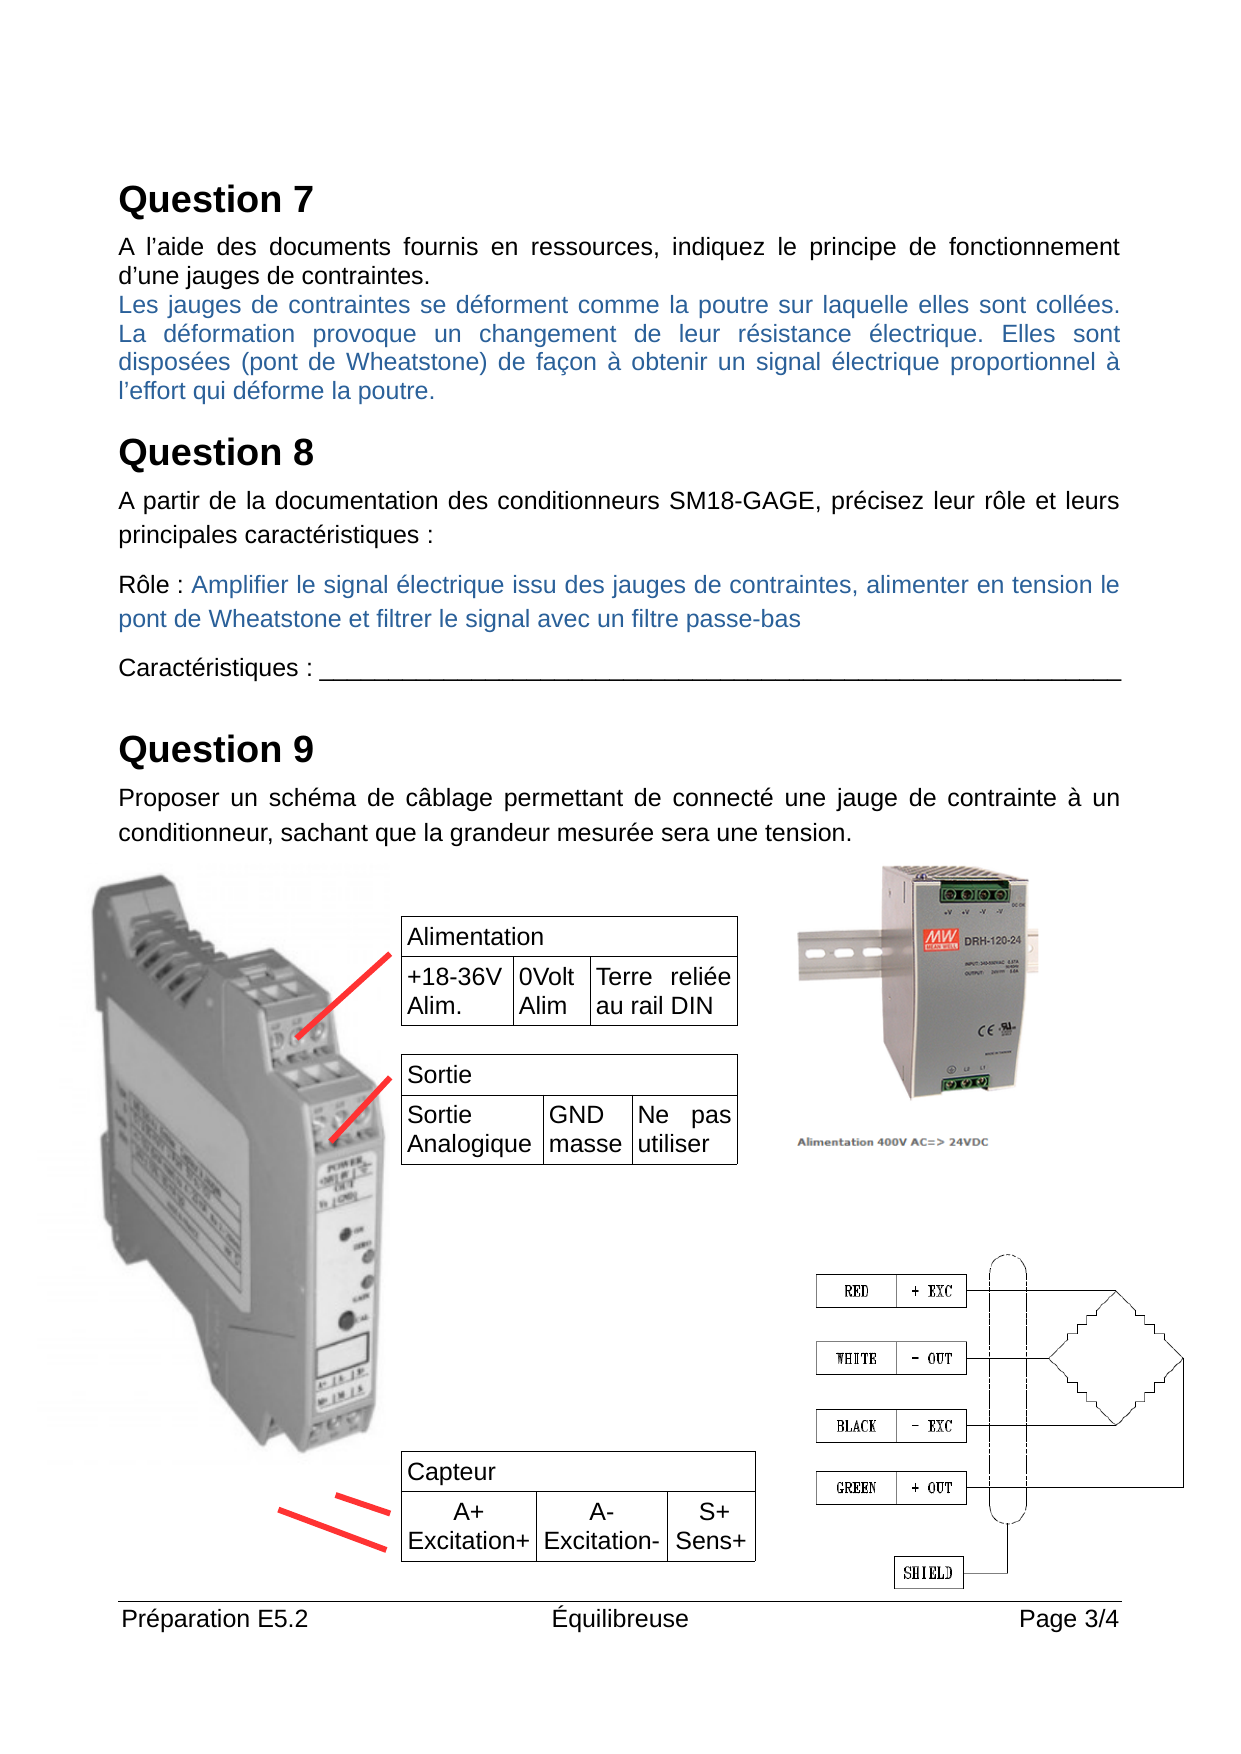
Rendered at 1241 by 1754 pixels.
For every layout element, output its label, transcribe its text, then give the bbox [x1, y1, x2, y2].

table_cell +18-36V Alim. [402, 957, 513, 1025]
table_cell S+ Sens+ [668, 1492, 755, 1561]
picture [36, 863, 391, 1470]
picture [796, 857, 1039, 1153]
table_cell 0Volt Alim [514, 957, 590, 1025]
subtitle Question 9 [118, 727, 1122, 771]
subtitle Question 8 [118, 430, 1122, 473]
table_header Alimentation [402, 917, 737, 956]
table_header Capteur [402, 1452, 755, 1491]
text Proposer un schéma de câblage permettant de connecté une jauge de contrainte à un conditionneur, sachant que la grandeur mesurée sera une tension. [118, 783, 1122, 847]
table_header Sortie [402, 1055, 737, 1094]
table_cell GND masse [544, 1096, 632, 1163]
text A partir de la documentation des conditionneurs SM18-GAGE, précisez leur rôle et leurs principales caractéristiques : [118, 486, 1122, 549]
text Caractéristiques : [118, 653, 1122, 682]
text Les jauges de contraintes se déforment comme la poutre sur laquelle elles sont collées. La déformation provoque un changement de leur résistance électrique. Elles sont disposées (pont de Wheatstone) de façon à obtenir un signal électrique proportionnel à l’effort qui déforme la poutre. [118, 290, 1122, 405]
subtitle Question 7 [118, 176, 1122, 220]
table_cell Terre reliée au rail DIN [591, 957, 737, 1025]
text Rôle : Amplifier le signal électrique issu des jauges de contraintes, alimenter en tension le pont de Wheatstone et filtrer le signal avec un filtre passe-bas [118, 569, 1122, 633]
table_cell A- Excitation- [537, 1492, 667, 1561]
table_cell Sortie Analogique [402, 1096, 543, 1163]
table_cell Ne pas utiliser [633, 1096, 737, 1163]
picture [780, 1244, 1203, 1596]
text A l’aide des documents fournis en ressources, indiquez le principe de fonctionnement d’une jauges de contraintes. [118, 232, 1122, 290]
table_cell A+ Excitation+ [402, 1492, 536, 1561]
